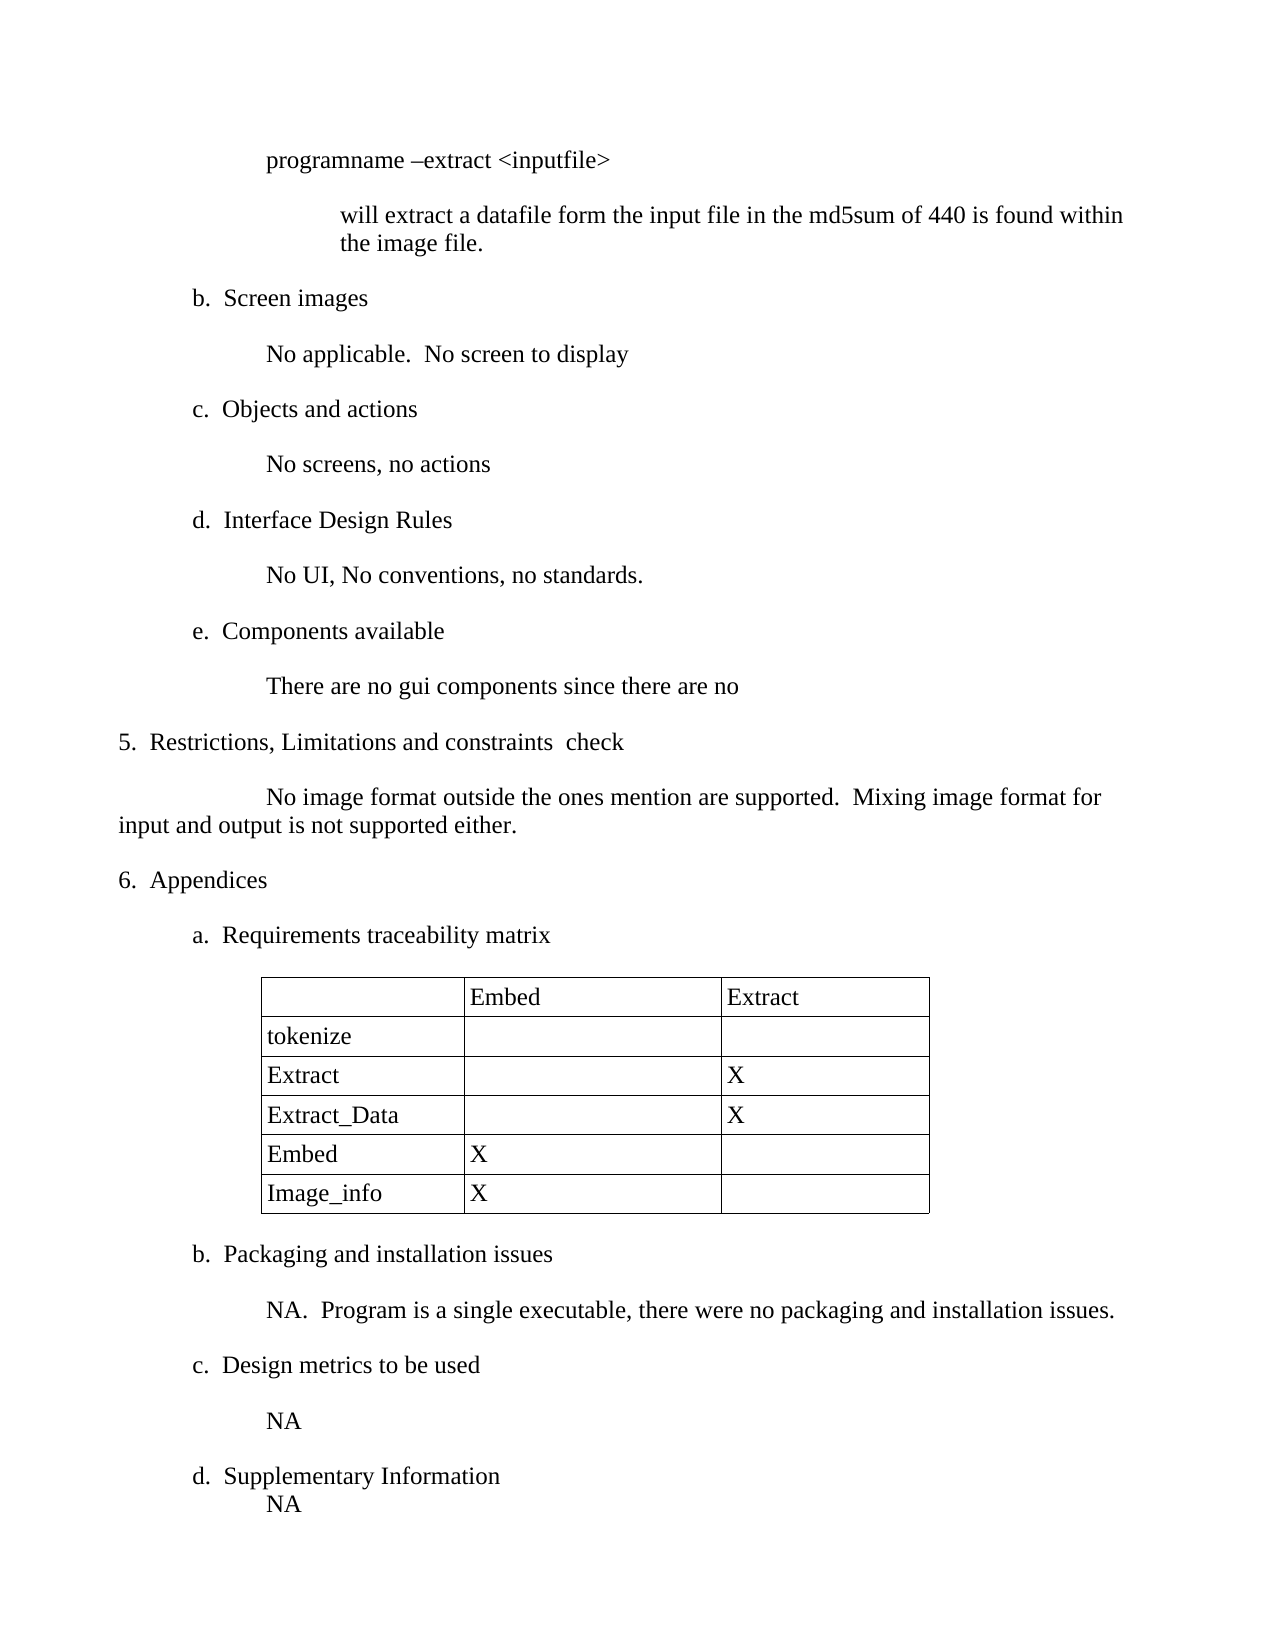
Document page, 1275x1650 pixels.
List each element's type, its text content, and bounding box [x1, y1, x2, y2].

table_cell [465, 1096, 721, 1134]
table_header Extract [722, 978, 929, 1016]
table_cell tokenize [262, 1017, 464, 1056]
text programname –extract <inputfile> [118, 146, 1157, 173]
text 5. Restrictions, Limitations and constraints check [118, 728, 1157, 755]
text e. Components available [118, 617, 1157, 644]
text NA [118, 1490, 1157, 1518]
text No image format outside the ones mention are supported. Mixing image format for input and output is not supported either. [118, 783, 1157, 838]
text No applicable. No screen to display [118, 340, 1157, 367]
table_cell Extract_Data [262, 1096, 464, 1134]
table_cell Extract [262, 1057, 464, 1095]
text 6. Appendices [118, 866, 1157, 894]
table_header Embed [465, 978, 721, 1016]
text will extract a datafile form the input file in the md5sum of 440 is found within the image file. [118, 201, 1157, 257]
table_cell [722, 1017, 929, 1056]
table_cell X [722, 1057, 929, 1095]
table_cell X [465, 1175, 721, 1213]
text NA. Program is a single executable, there were no packaging and installation issues. [118, 1296, 1157, 1351]
text No screens, no actions [118, 451, 1157, 478]
text a. Requirements traceability matrix [118, 922, 1157, 949]
text c. Objects and actions [118, 395, 1157, 423]
table_cell [722, 1175, 929, 1213]
table_header [262, 978, 464, 1016]
text b. Screen images [118, 284, 1157, 312]
text No UI, No conventions, no standards. [118, 561, 1157, 589]
text c. Design metrics to be used [118, 1351, 1157, 1379]
text b. Packaging and installation issues [118, 1241, 1157, 1268]
text d. Supplementary Information [118, 1462, 1157, 1490]
text d. Interface Design Rules [118, 506, 1157, 534]
text There are no gui components since there are no [118, 672, 1157, 700]
table_cell [465, 1017, 721, 1056]
text NA [118, 1407, 1157, 1434]
table_cell Embed [262, 1135, 464, 1173]
table_cell [722, 1135, 929, 1173]
table_cell Image_info [262, 1175, 464, 1213]
table_cell X [465, 1135, 721, 1173]
table_cell [465, 1057, 721, 1095]
table_cell X [722, 1096, 929, 1134]
